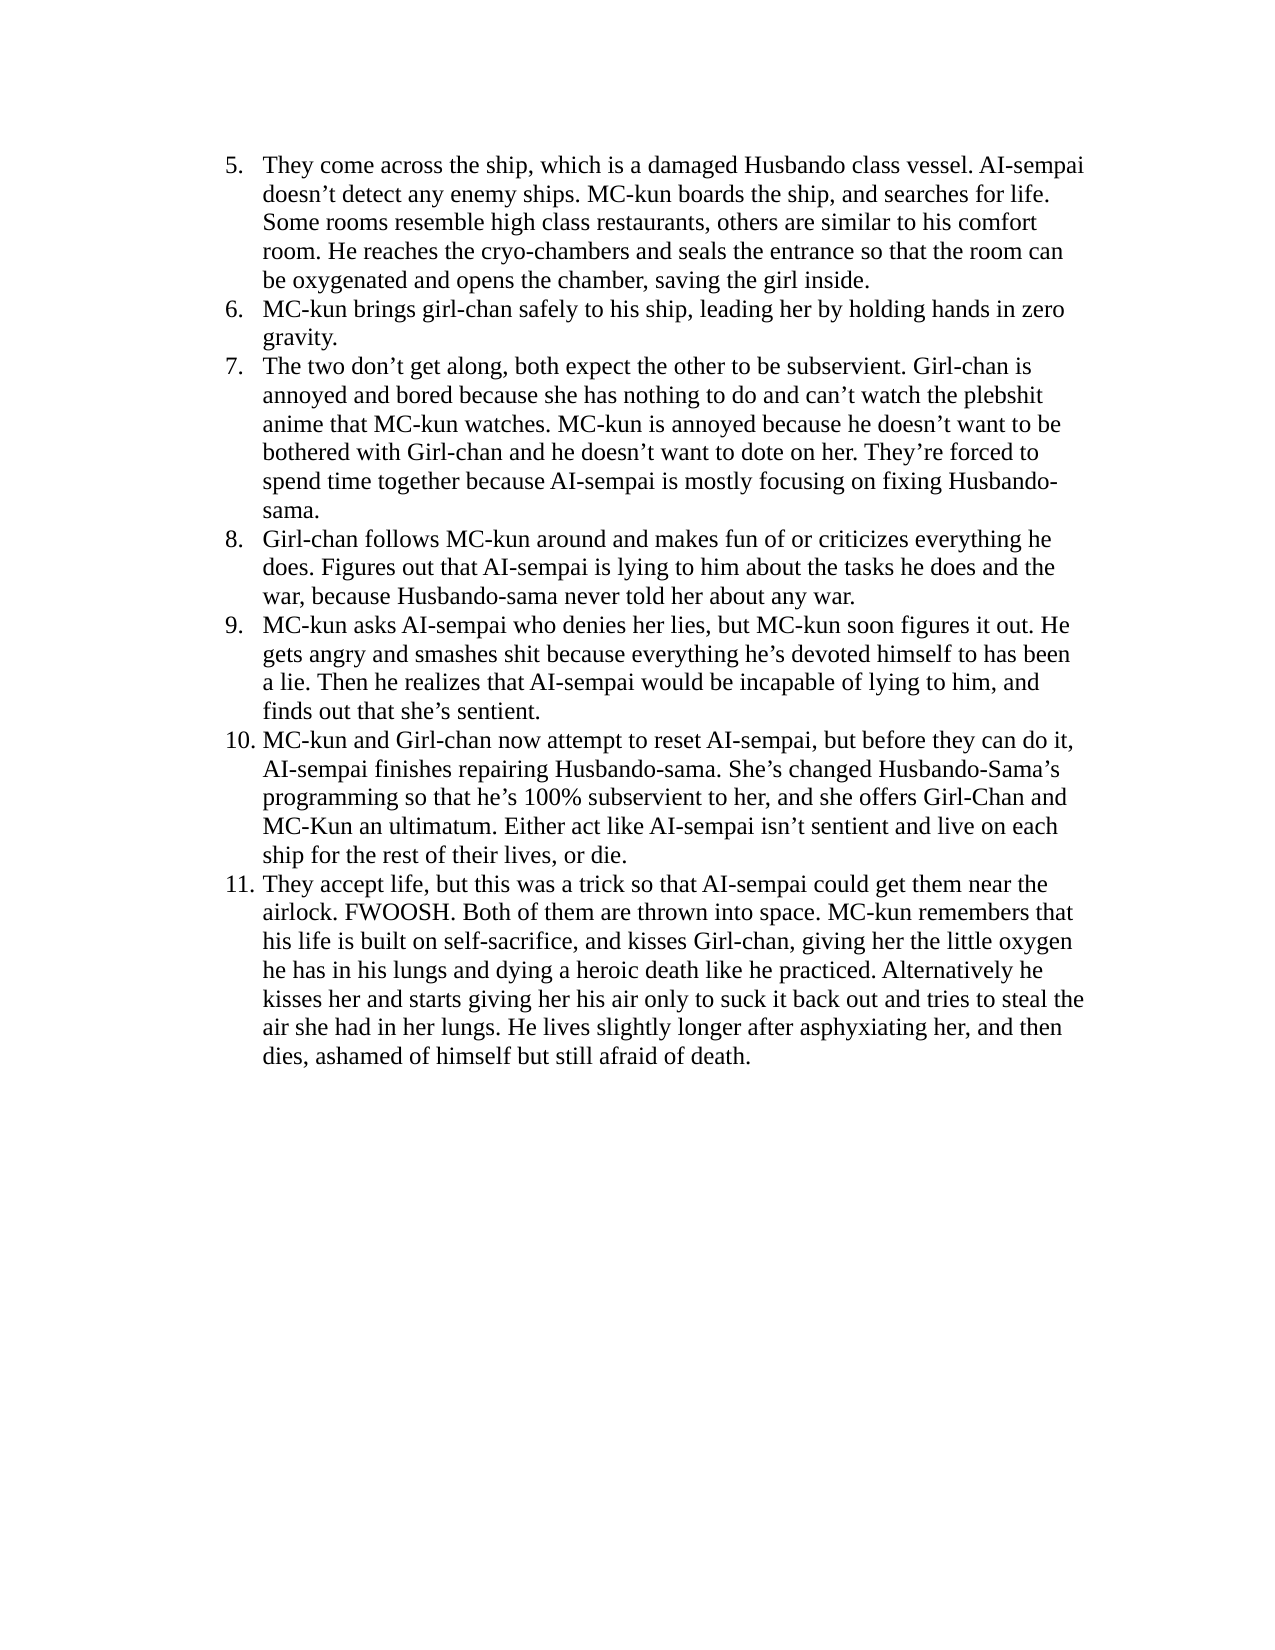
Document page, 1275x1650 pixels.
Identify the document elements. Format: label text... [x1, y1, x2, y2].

list The two don’t get along, both expect the other to be subservient. Girl-chan is annoyed and bored because she has nothing to do and can’t watch the plebshit anime that MC-kun watches. MC-kun is annoyed because he doesn’t want to be bothered with Girl-chan and he doesn’t want to dote on her. They’re forced to spend time together because AI-sempai is mostly focusing on fixing Husbando-sama. [225, 351, 1087, 524]
list MC-kun asks AI-sempai who denies her lies, but MC-kun soon figures it out. He gets angry and smashes shit because everything he’s devoted himself to has been a lie. Then he realizes that AI-sempai would be incapable of lying to him, and finds out that she’s sentient. [225, 610, 1087, 725]
list Girl-chan follows MC-kun around and makes fun of or criticizes everything he does. Figures out that AI-sempai is lying to him about the tasks he does and the war, because Husbando-sama never told her about any war. [225, 524, 1087, 610]
list MC-kun and Girl-chan now attempt to reset AI-sempai, but before they can do it, AI-sempai finishes repairing Husbando-sama. She’s changed Husbando-Sama’s programming so that he’s 100% subservient to her, and she offers Girl-Chan and MC-Kun an ultimatum. Either act like AI-sempai isn’t sentient and live on each ship for the rest of their lives, or die. [225, 725, 1087, 869]
list They come across the ship, which is a damaged Husbando class vessel. AI-sempai doesn’t detect any enemy ships. MC-kun boards the ship, and searches for life. Some rooms resemble high class restaurants, others are similar to his comfort room. He reaches the cryo-chambers and seals the entrance so that the room can be oxygenated and opens the chamber, saving the girl inside. [225, 150, 1087, 294]
list MC-kun brings girl-chan safely to his ship, leading her by holding hands in zero gravity. [225, 294, 1087, 351]
list They accept life, but this was a trick so that AI-sempai could get them near the airlock. FWOOSH. Both of them are thrown into space. MC-kun remembers that his life is built on self-sacrifice, and kisses Girl-chan, giving her the little oxygen he has in his lungs and dying a heroic death like he practiced. Alternatively he kisses her and starts giving her his air only to suck it back out and tries to steal the air she had in her lungs. He lives slightly longer after asphyxiating her, and then dies, ashamed of himself but still afraid of death. [225, 869, 1087, 1070]
